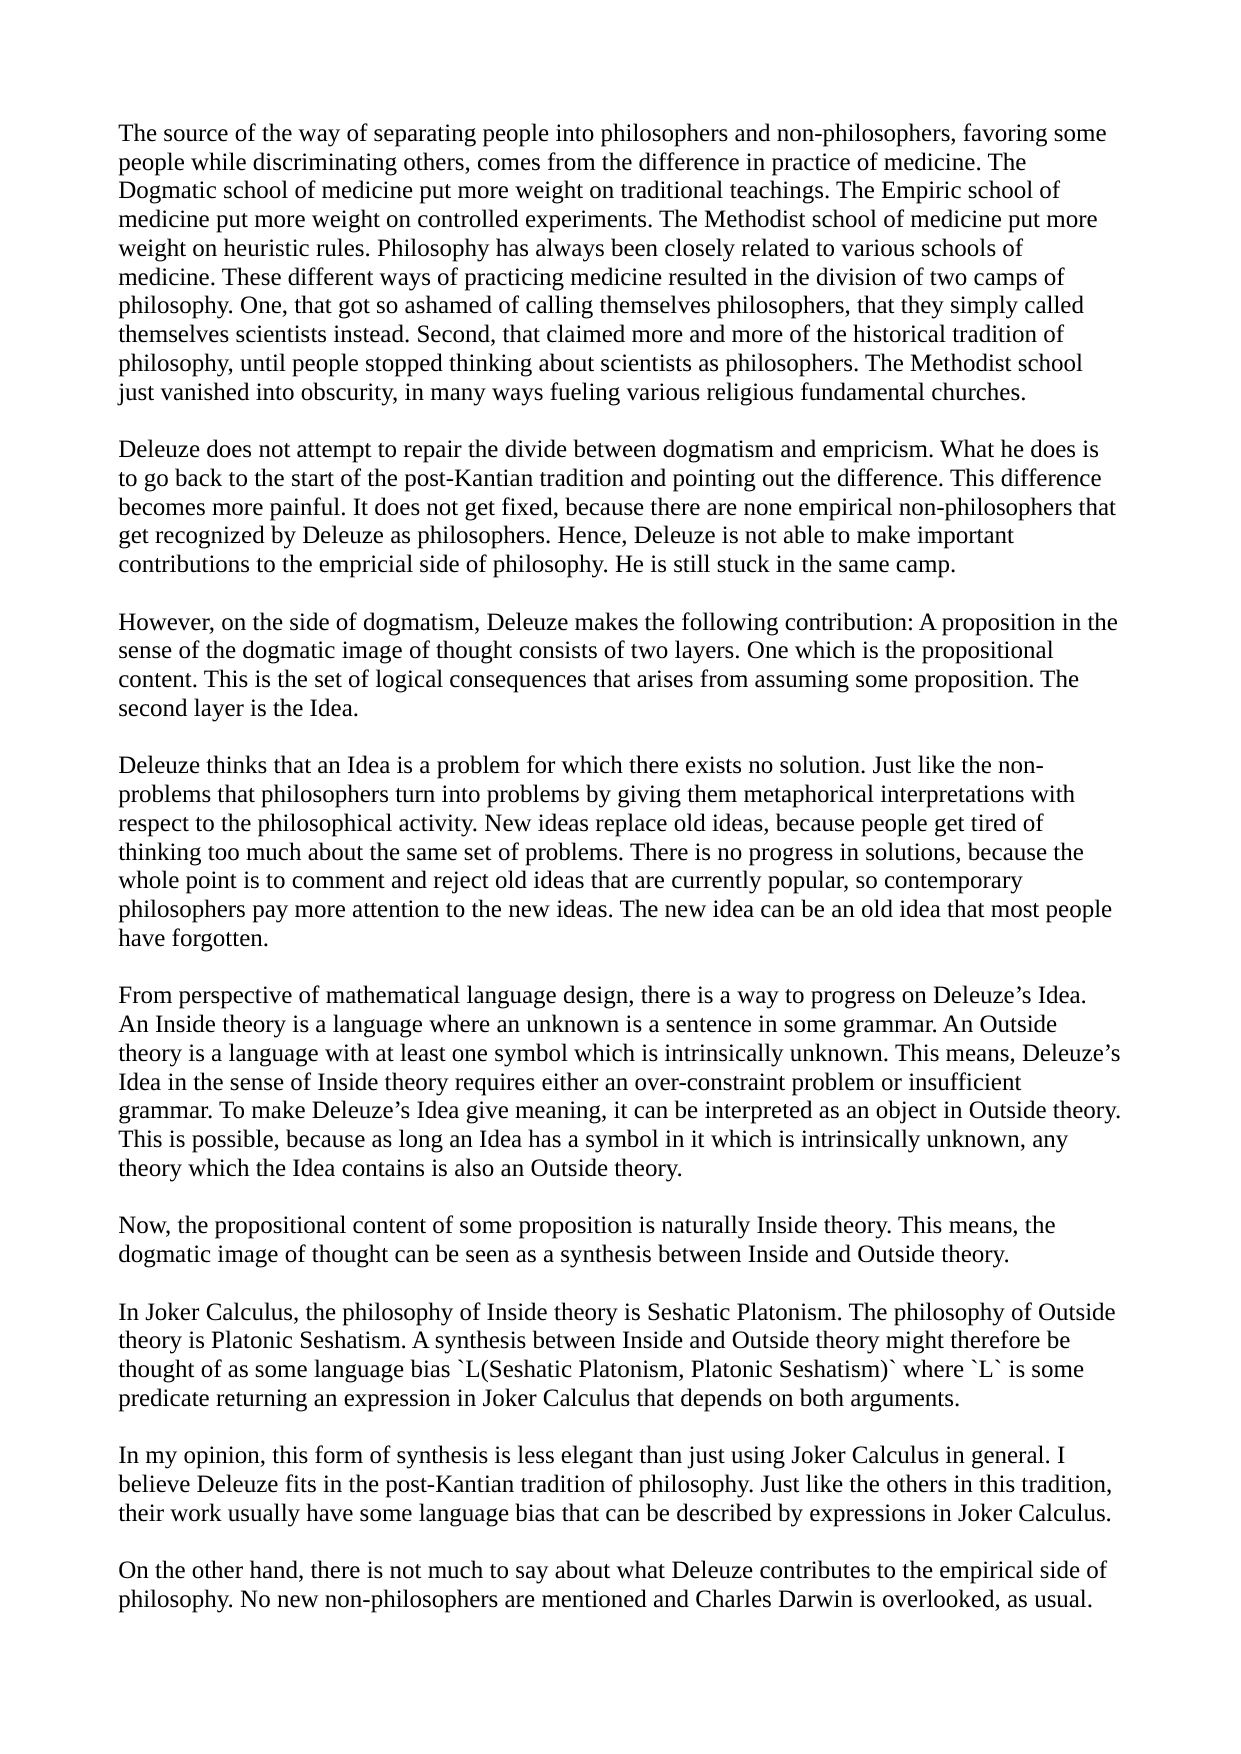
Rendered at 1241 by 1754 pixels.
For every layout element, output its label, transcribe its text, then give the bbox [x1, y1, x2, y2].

text From perspective of mathematical language design, there is a way to progress on Deleuze’s Idea. An Inside theory is a language where an unknown is a sentence in some grammar. An Outside theory is a language with at least one symbol which is intrinsically unknown. This means, Deleuze’s Idea in the sense of Inside theory requires either an over-constraint problem or insufficient grammar. To make Deleuze’s Idea give meaning, it can be interpreted as an object in Outside theory. This is possible, because as long an Idea has a symbol in it which is intrinsically unknown, any theory which the Idea contains is also an Outside theory. [118, 981, 1122, 1182]
text However, on the side of dogmatism, Deleuze makes the following contribution: A proposition in the sense of the dogmatic image of thought consists of two layers. One which is the propositional content. This is the set of logical consequences that arises from assuming some proposition. The second layer is the Idea. [118, 607, 1122, 722]
text In my opinion, this form of synthesis is less elegant than just using Joker Calculus in general. I believe Deleuze fits in the post-Kantian tradition of philosophy. Just like the others in this tradition, their work usually have some language bias that can be described by expressions in Joker Calculus. [118, 1441, 1122, 1527]
text Deleuze does not attempt to repair the divide between dogmatism and empricism. What he does is to go back to the start of the post-Kantian tradition and pointing out the difference. This difference becomes more painful. It does not get fixed, because there are none empirical non-philosophers that get recognized by Deleuze as philosophers. Hence, Deleuze is not able to make important contributions to the empricial side of philosophy. He is still stuck in the same camp. [118, 434, 1122, 578]
text Now, the propositional content of some proposition is naturally Inside theory. This means, the dogmatic image of thought can be seen as a synthesis between Inside and Outside theory. [118, 1211, 1122, 1268]
text Deleuze thinks that an Idea is a problem for which there exists no solution. Just like the non-problems that philosophers turn into problems by giving them metaphorical interpretations with respect to the philosophical activity. New ideas replace old ideas, because people get tired of thinking too much about the same set of problems. There is no progress in solutions, because the whole point is to comment and reject old ideas that are currently popular, so contemporary philosophers pay more attention to the new ideas. The new idea can be an old idea that most people have forgotten. [118, 751, 1122, 952]
text In Joker Calculus, the philosophy of Inside theory is Seshatic Platonism. The philosophy of Outside theory is Platonic Seshatism. A synthesis between Inside and Outside theory might therefore be thought of as some language bias `L(Seshatic Platonism, Platonic Seshatism)` where `L` is some predicate returning an expression in Joker Calculus that depends on both arguments. [118, 1297, 1122, 1412]
text The source of the way of separating people into philosophers and non-philosophers, favoring some people while discriminating others, comes from the difference in practice of medicine. The Dogmatic school of medicine put more weight on traditional teachings. The Empiric school of medicine put more weight on controlled experiments. The Methodist school of medicine put more weight on heuristic rules. Philosophy has always been closely related to various schools of medicine. These different ways of practicing medicine resulted in the division of two camps of philosophy. One, that got so ashamed of calling themselves philosophers, that they simply called themselves scientists instead. Second, that claimed more and more of the historical tradition of philosophy, until people stopped thinking about scientists as philosophers. The Methodist school just vanished into obscurity, in many ways fueling various religious fundamental churches. [118, 118, 1122, 406]
text On the other hand, there is not much to say about what Deleuze contributes to the empirical side of philosophy. No new non-philosophers are mentioned and Charles Darwin is overlooked, as usual. [118, 1556, 1122, 1613]
